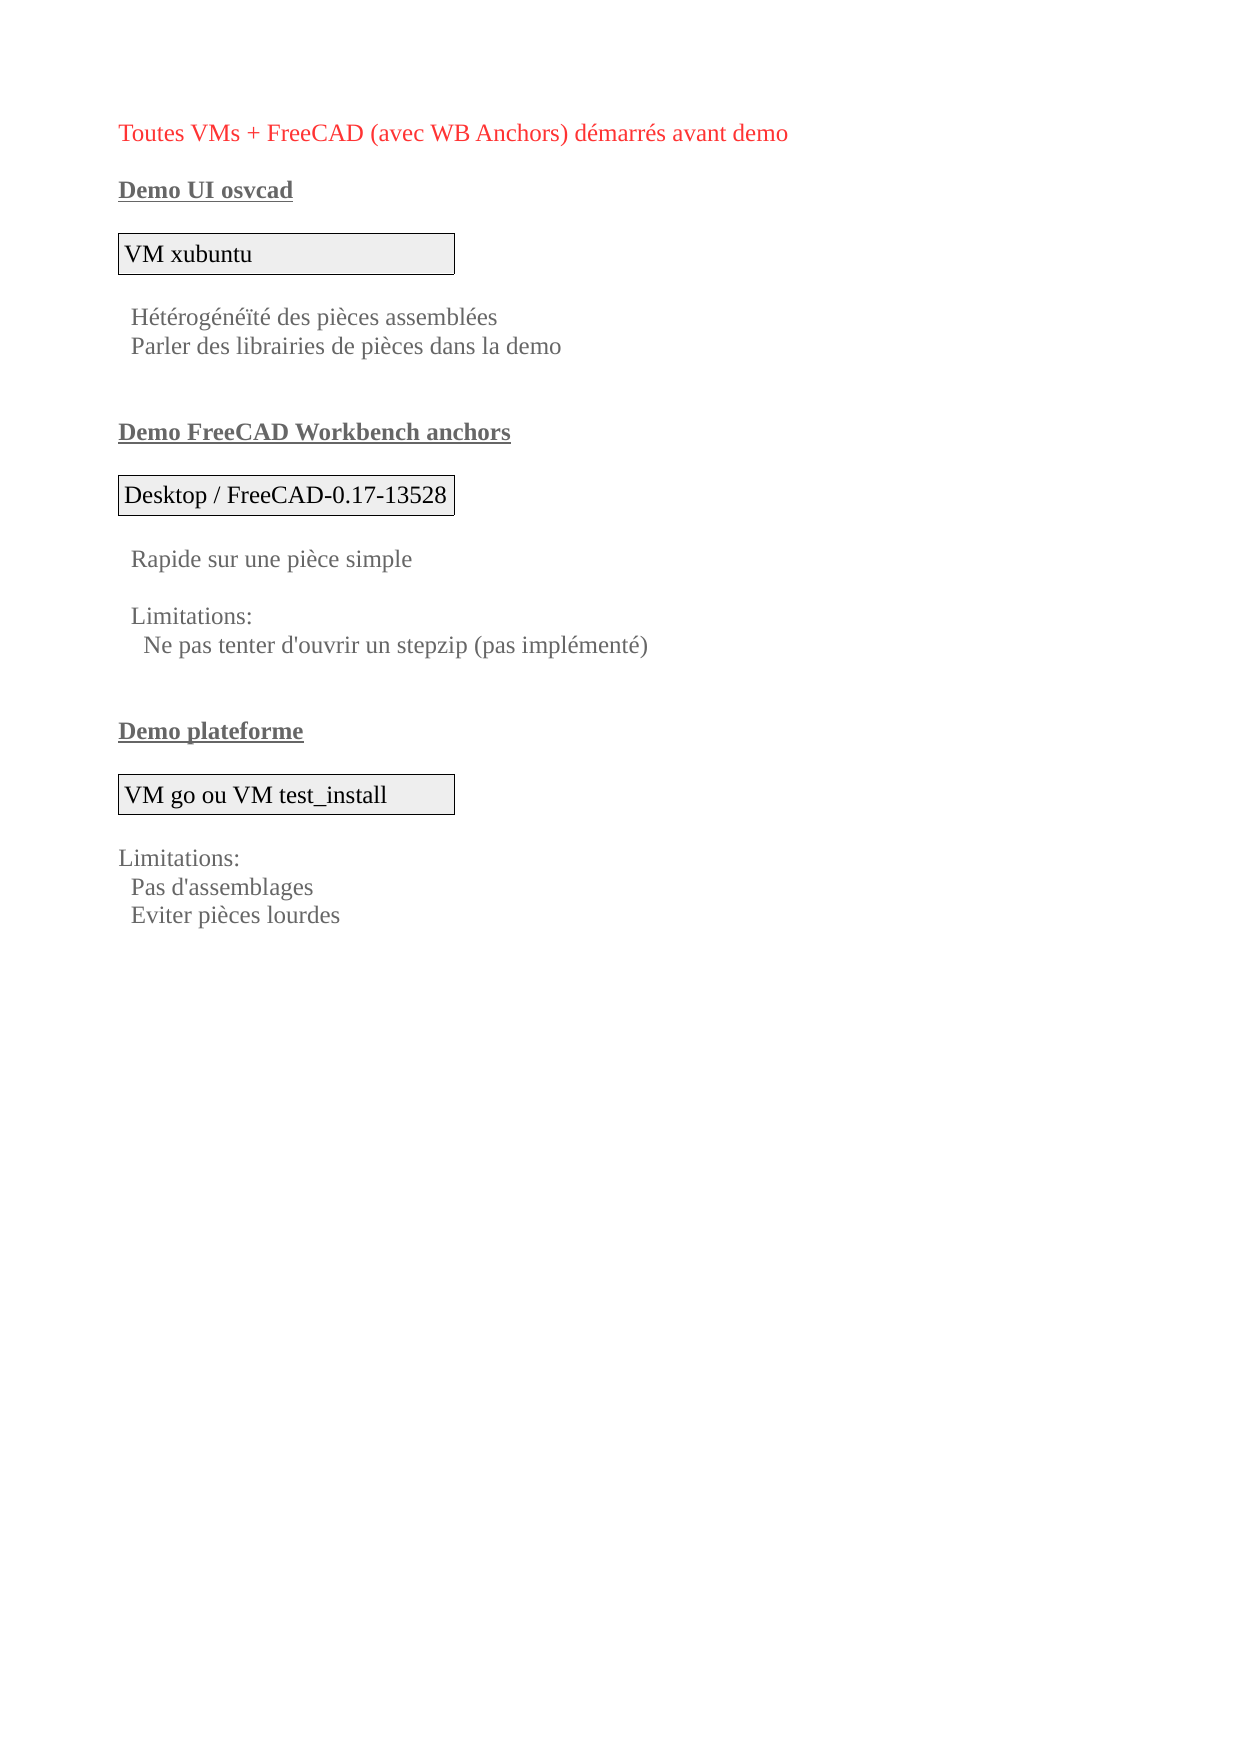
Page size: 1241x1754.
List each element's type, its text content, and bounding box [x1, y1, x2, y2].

text Pas d'assemblages [118, 872, 1122, 901]
text Parler des librairies de pièces dans la demo [118, 331, 1122, 360]
text Limitations: [118, 601, 1122, 630]
text Demo FreeCAD Workbench anchors [118, 417, 1122, 446]
text Toutes VMs + FreeCAD (avec WB Anchors) démarrés avant demo [118, 118, 1122, 147]
text Limitations: [118, 843, 1122, 872]
table_header Desktop / FreeCAD-0.17-13528 [119, 476, 454, 515]
text Hétérogénéïté des pièces assemblées [118, 302, 1122, 331]
table_header VM xubuntu [119, 234, 454, 273]
text Demo UI osvcad [118, 176, 1122, 204]
text Demo plateforme [118, 716, 1122, 745]
table_header VM go ou VM test_install [119, 775, 454, 814]
text Eviter pièces lourdes [118, 901, 1122, 929]
text Rapide sur une pièce simple [118, 544, 1122, 573]
text Ne pas tenter d'ouvrir un stepzip (pas implémenté) [118, 630, 1122, 659]
